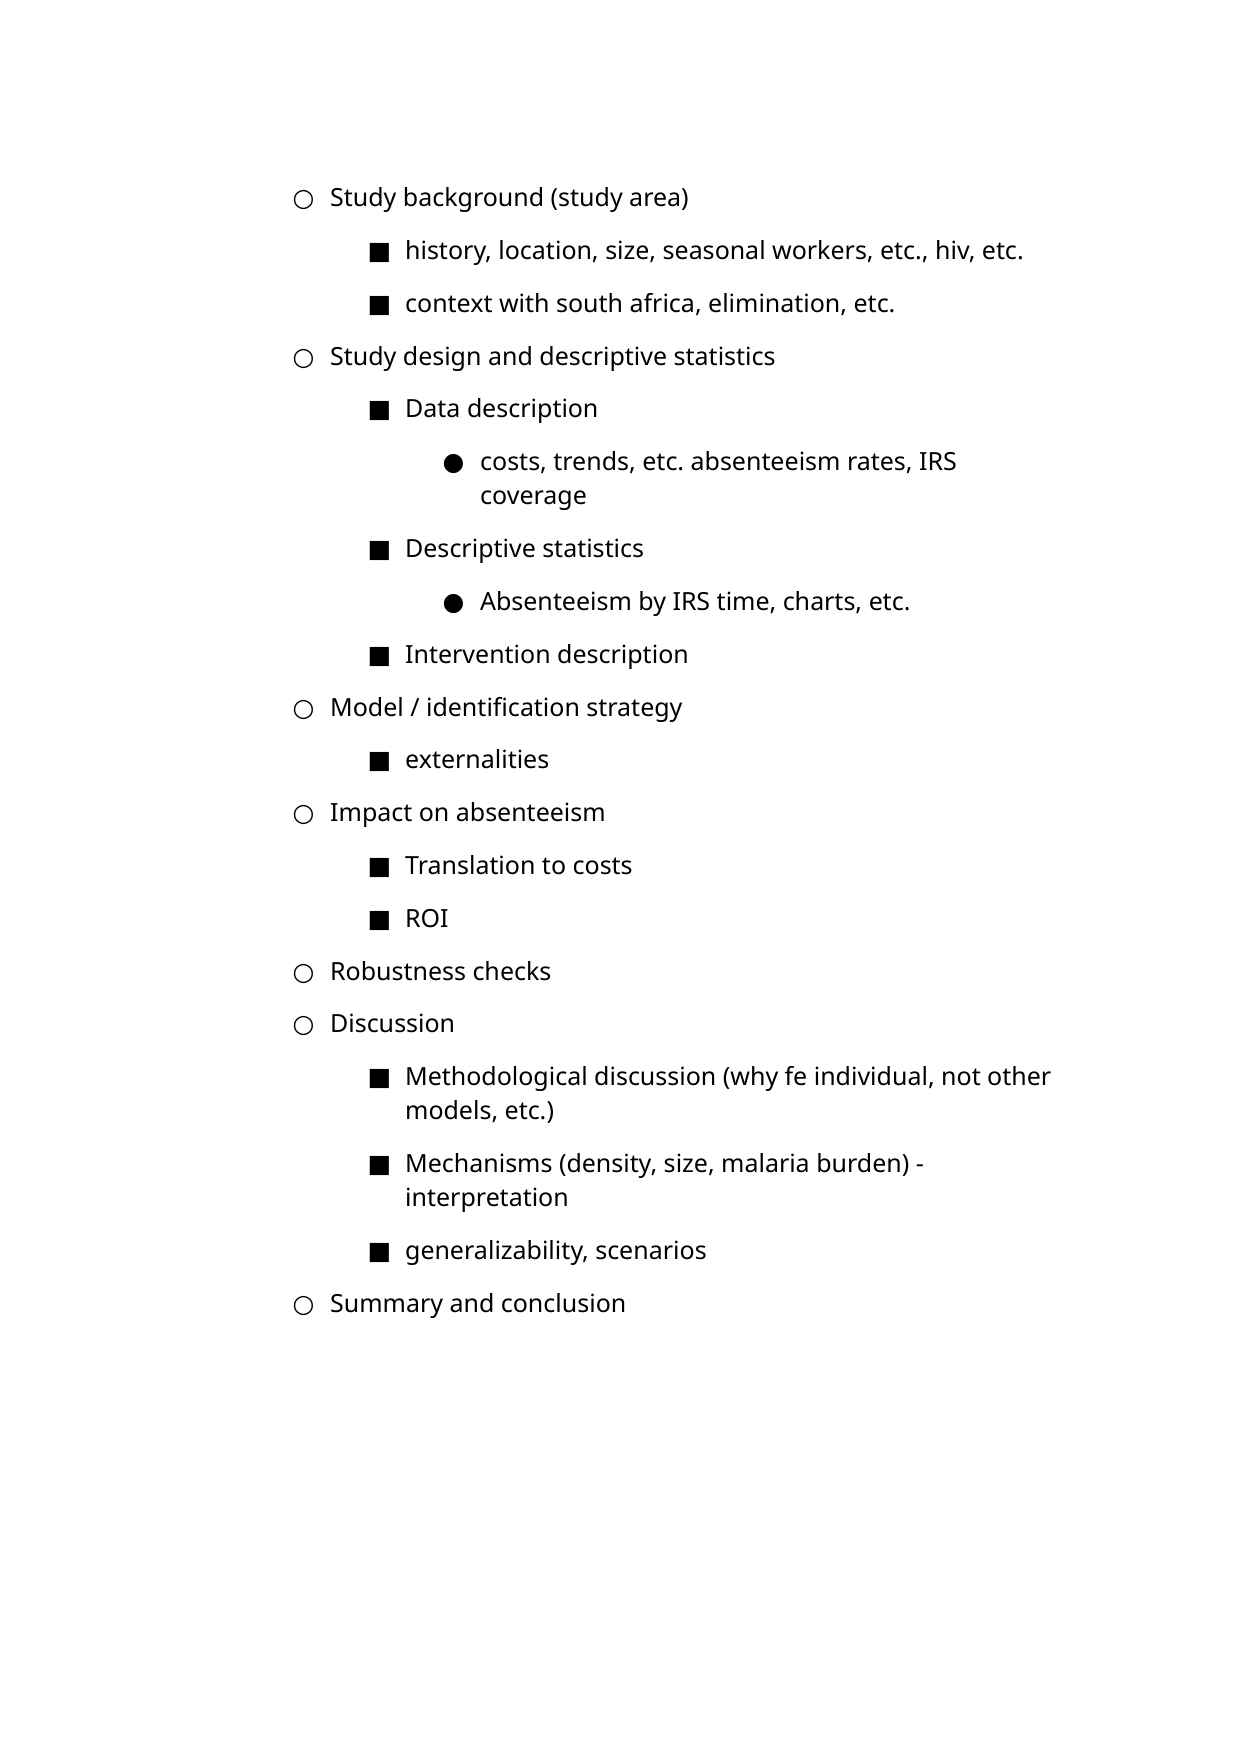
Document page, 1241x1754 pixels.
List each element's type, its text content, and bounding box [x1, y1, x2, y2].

list Summary and conclusion [292, 1286, 1060, 1319]
list Robustness checks [292, 953, 1060, 987]
list Methodological discussion (why fe individual, not other models, etc.) [367, 1059, 1060, 1127]
list Study design and descriptive statistics [292, 338, 1060, 372]
list Discussion [292, 1006, 1060, 1040]
list Mechanisms (density, size, malaria burden) - interpretation [367, 1146, 1060, 1214]
list externalities [367, 742, 1060, 776]
list costs, trends, etc. absenteeism rates, IRS coverage [442, 444, 1060, 512]
list Descriptive statistics [367, 531, 1060, 565]
list context with south africa, elimination, etc. [367, 286, 1060, 319]
list Absenteeism by IRS time, charts, etc. [442, 584, 1060, 618]
list Translation to costs [367, 848, 1060, 882]
list ROI [367, 901, 1060, 934]
list history, location, size, seasonal workers, etc., hiv, etc. [367, 233, 1060, 267]
list Impact on absenteeism [292, 795, 1060, 829]
list Intervention description [367, 636, 1060, 671]
list Model / identification strategy [292, 689, 1060, 723]
list Study background (study area) [292, 180, 1060, 214]
list Data description [367, 391, 1060, 425]
list generalizability, scenarios [367, 1233, 1060, 1267]
